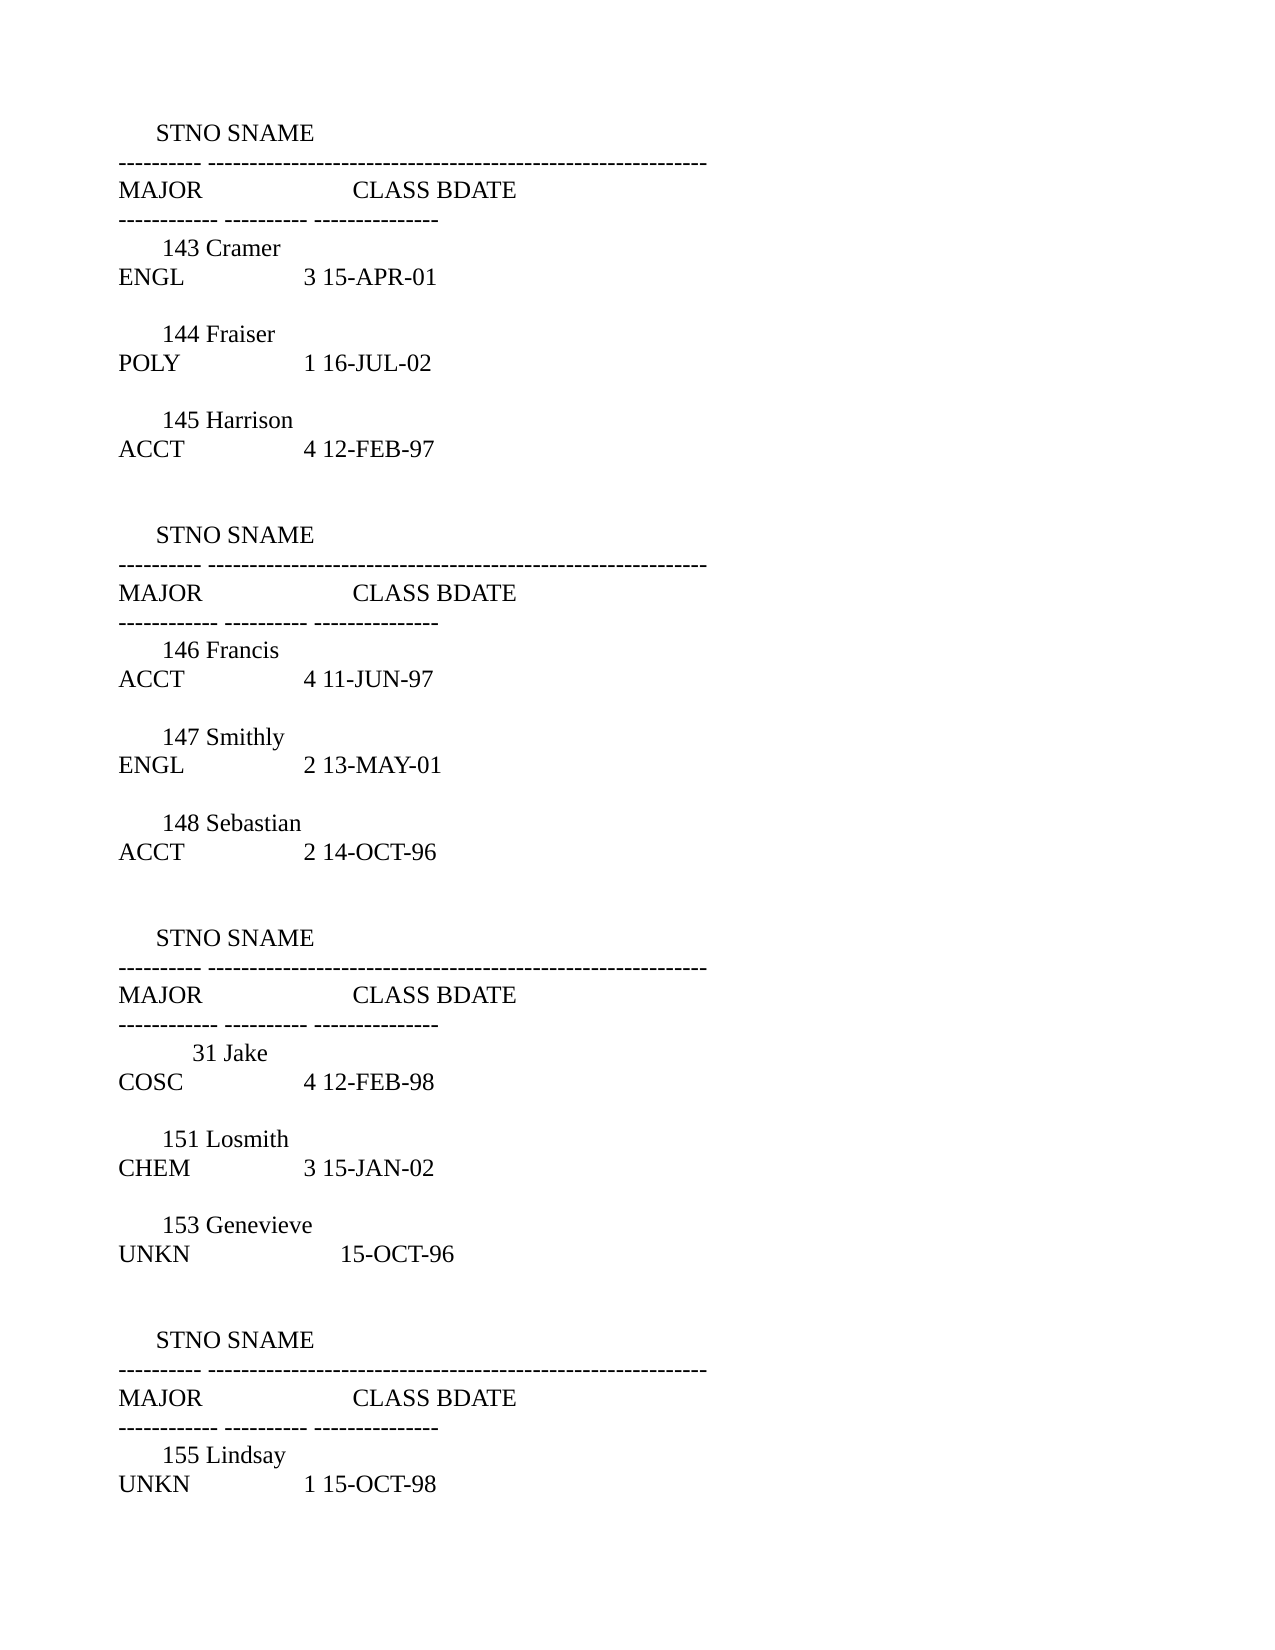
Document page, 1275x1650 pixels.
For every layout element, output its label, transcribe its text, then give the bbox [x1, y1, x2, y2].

text 31 Jake [118, 1038, 1157, 1067]
text ---------- ------------------------------------------------------------ [118, 1354, 1157, 1383]
text 155 Lindsay [118, 1441, 1157, 1469]
text ------------ ---------- --------------- [118, 1009, 1157, 1038]
text ACCT 2 14-OCT-96 [118, 837, 1157, 866]
text UNKN 15-OCT-96 [118, 1239, 1157, 1268]
text STNO SNAME [118, 1326, 1157, 1354]
text CHEM 3 15-JAN-02 [118, 1153, 1157, 1182]
text POLY 1 16-JUL-02 [118, 348, 1157, 377]
text STNO SNAME [118, 118, 1157, 147]
text ---------- ------------------------------------------------------------ [118, 549, 1157, 578]
text ACCT 4 11-JUN-97 [118, 664, 1157, 693]
text 147 Smithly [118, 722, 1157, 751]
text 153 Genevieve [118, 1211, 1157, 1239]
text MAJOR CLASS BDATE [118, 981, 1157, 1009]
text 148 Sebastian [118, 808, 1157, 837]
text 146 Francis [118, 636, 1157, 664]
text ------------ ---------- --------------- [118, 607, 1157, 636]
text ---------- ------------------------------------------------------------ [118, 952, 1157, 981]
text STNO SNAME [118, 521, 1157, 549]
text COSC 4 12-FEB-98 [118, 1067, 1157, 1096]
text 145 Harrison [118, 406, 1157, 434]
text MAJOR CLASS BDATE [118, 1383, 1157, 1412]
text UNKN 1 15-OCT-98 [118, 1469, 1157, 1498]
text ACCT 4 12-FEB-97 [118, 434, 1157, 463]
text MAJOR CLASS BDATE [118, 578, 1157, 607]
text ---------- ------------------------------------------------------------ [118, 147, 1157, 176]
text 144 Fraiser [118, 319, 1157, 348]
text MAJOR CLASS BDATE [118, 176, 1157, 204]
text ENGL 2 13-MAY-01 [118, 751, 1157, 779]
text 143 Cramer [118, 233, 1157, 262]
text 151 Losmith [118, 1124, 1157, 1153]
text STNO SNAME [118, 923, 1157, 952]
text ------------ ---------- --------------- [118, 1412, 1157, 1441]
text ENGL 3 15-APR-01 [118, 262, 1157, 291]
text ------------ ---------- --------------- [118, 204, 1157, 233]
